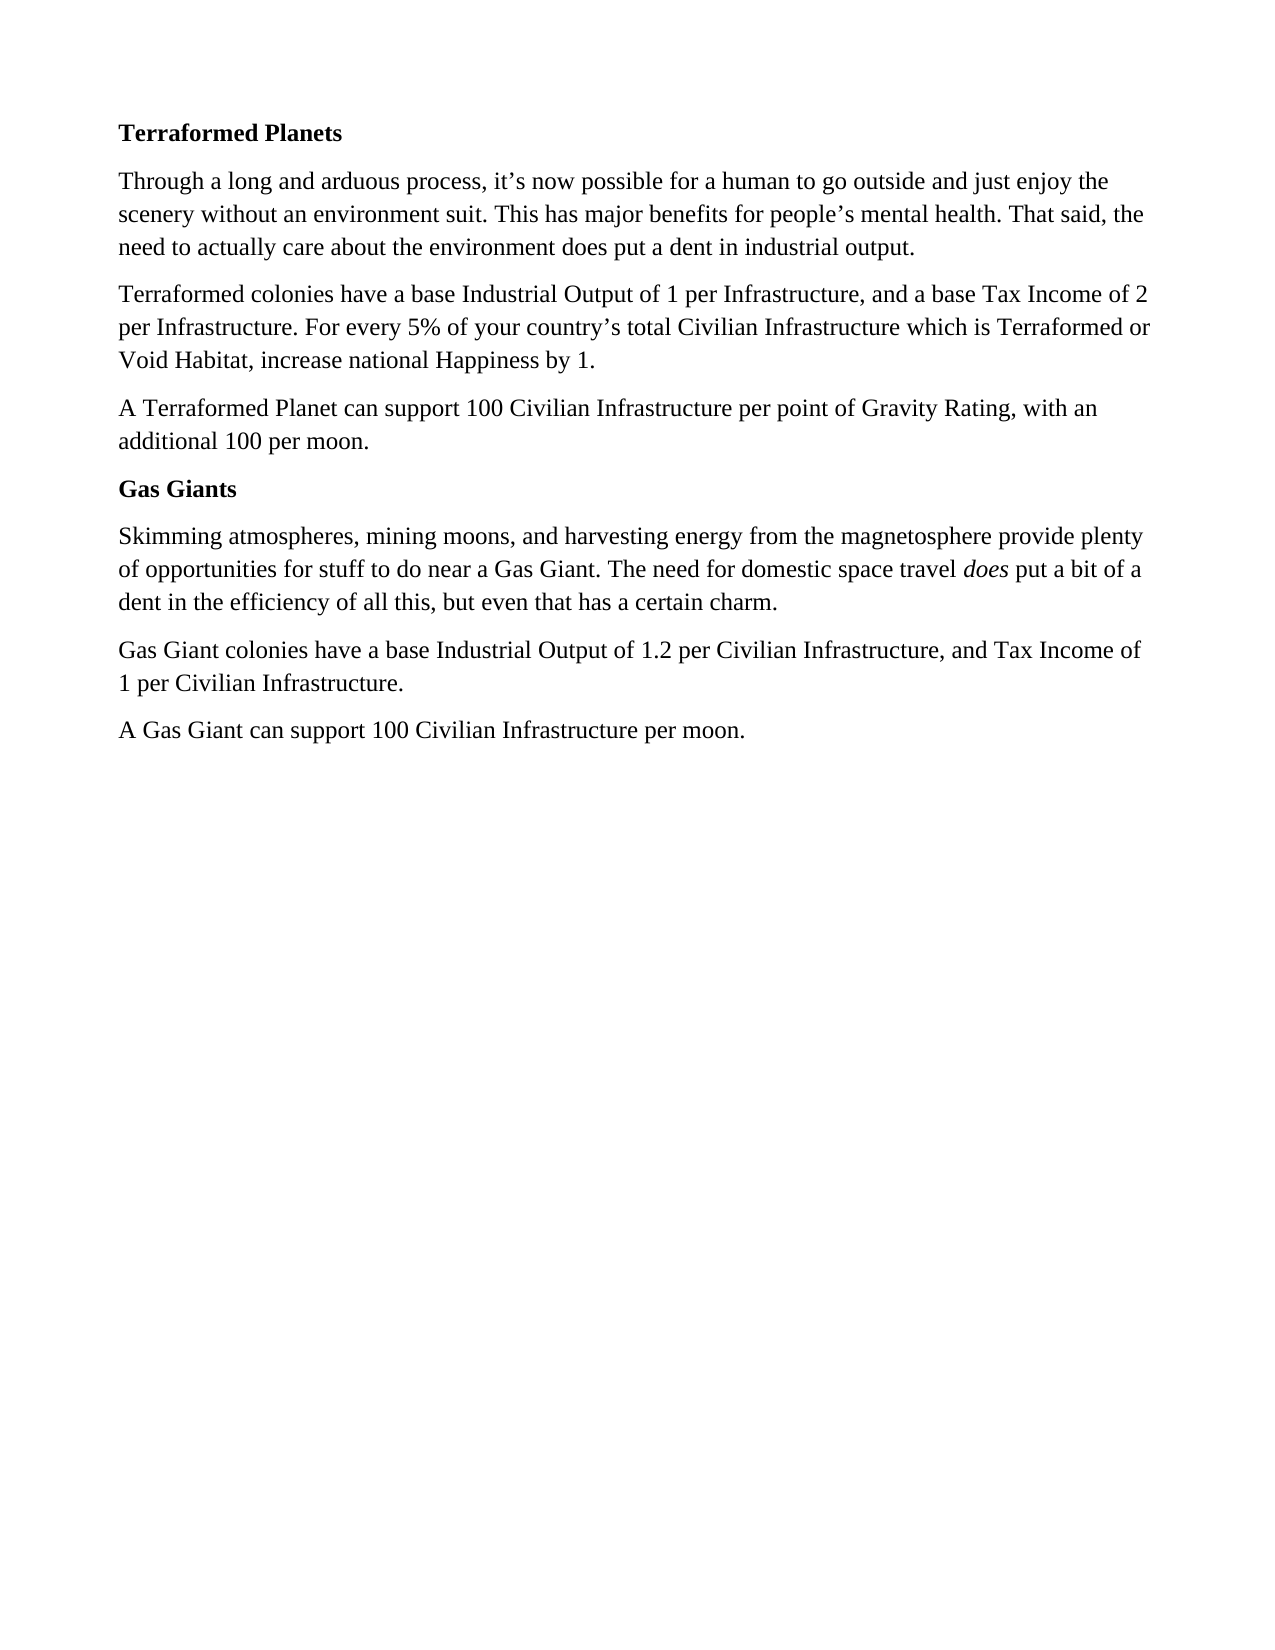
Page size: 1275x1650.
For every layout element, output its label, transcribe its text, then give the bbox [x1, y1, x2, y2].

text Gas Giants [118, 474, 1157, 502]
text Terraformed Planets [118, 118, 1157, 147]
text A Terraformed Planet can support 100 Civilian Infrastructure per point of Gravity Rating, with an additional 100 per moon. [118, 393, 1157, 455]
text Through a long and arduous process, it’s now possible for a human to go outside and just enjoy the scenery without an environment suit. This has major benefits for people’s mental health. That said, the need to actually care about the environment does put a dent in industrial output. [118, 166, 1157, 261]
text Terraformed colonies have a base Industrial Output of 1 per Infrastructure, and a base Tax Income of 2 per Infrastructure. For every 5% of your country’s total Civilian Infrastructure which is Terraformed or Void Habitat, increase national Happiness by 1. [118, 279, 1157, 374]
text Skimming atmospheres, mining moons, and harvesting energy from the magnetosphere provide plenty of opportunities for stuff to do near a Gas Giant. The need for domestic space travel does put a bit of a dent in the efficiency of all this, but even that has a certain charm. [118, 521, 1157, 616]
text A Gas Giant can support 100 Civilian Infrastructure per moon. [118, 716, 1157, 744]
text Gas Giant colonies have a base Industrial Output of 1.2 per Civilian Infrastructure, and Tax Income of 1 per Civilian Infrastructure. [118, 635, 1157, 697]
